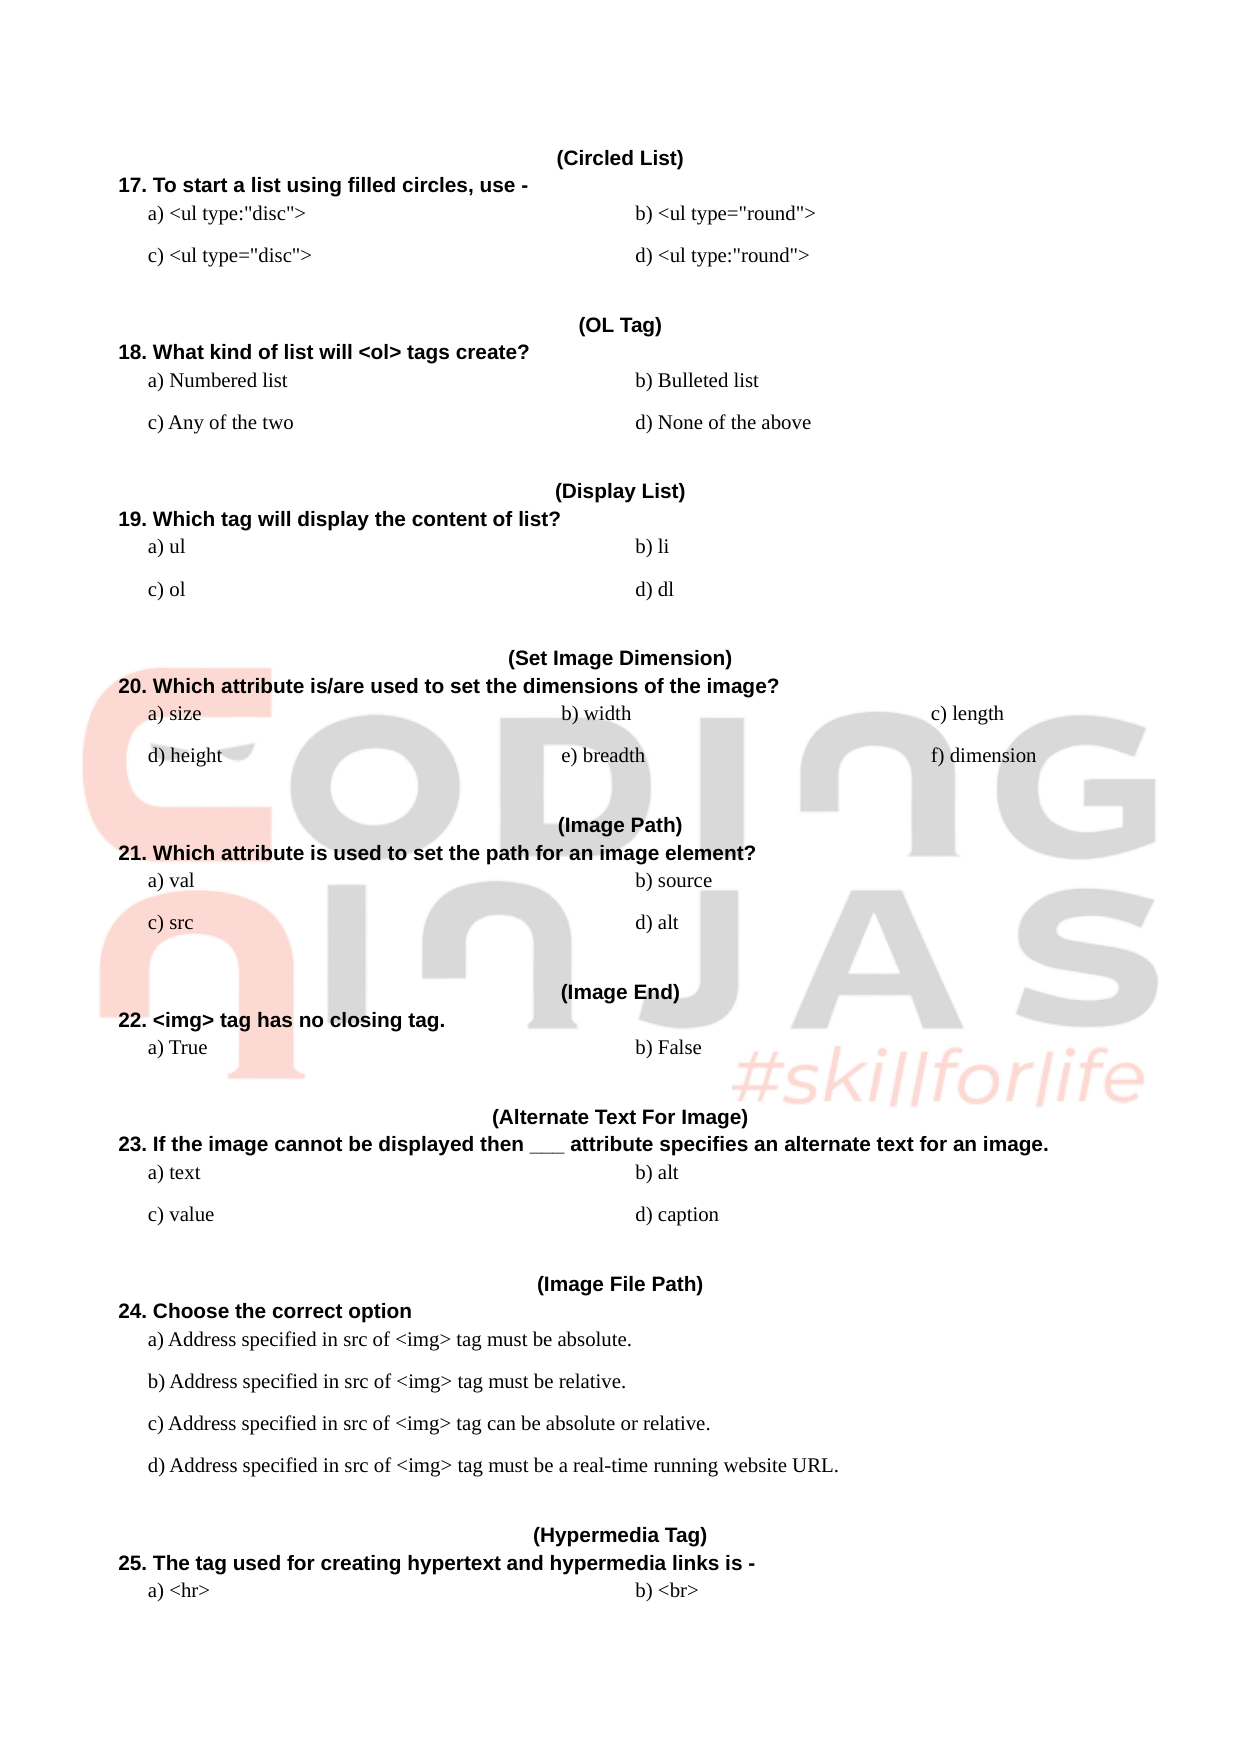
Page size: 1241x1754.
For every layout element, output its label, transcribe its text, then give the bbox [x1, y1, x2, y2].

text 20. Which attribute is/are used to set the dimensions of the image? [118, 674, 1122, 698]
text a) val b) source [148, 868, 1122, 892]
text 22. <img> tag has no closing tag. [118, 1007, 1122, 1031]
text 19. Which tag will display the content of list? [118, 507, 1122, 531]
text a) True b) False [148, 1035, 1122, 1059]
text (Hypermedia Tag) [118, 1523, 1122, 1547]
text c) Address specified in src of <img> tag can be absolute or relative. [148, 1411, 1122, 1435]
text a) <hr> b) <br> [148, 1578, 1122, 1602]
text c) ol d) dl [148, 577, 1122, 601]
text c) <ul type="disc"> d) <ul type:"round"> [148, 243, 1122, 267]
text (Image End) [118, 980, 1122, 1004]
text (Image File Path) [118, 1272, 1122, 1296]
text a) Numbered list b) Bulleted list [148, 367, 1122, 392]
text (OL Tag) [118, 312, 1122, 336]
text (Alternate Text For Image) [118, 1105, 1122, 1129]
text (Circled List) [118, 146, 1122, 169]
text 24. Choose the correct option [118, 1299, 1122, 1323]
text c) Any of the two d) None of the above [148, 410, 1122, 434]
text a) <ul type:"disc"> b) <ul type="round"> [148, 201, 1122, 225]
text 25. The tag used for creating hypertext and hypermedia links is - [118, 1550, 1122, 1574]
text (Image Path) [118, 813, 1122, 837]
text a) ul b) li [148, 534, 1122, 558]
text 23. If the image cannot be displayed then ___ attribute specifies an alternate text for an image. [118, 1132, 1122, 1156]
text d) Address specified in src of <img> tag must be a real-time running website URL. [148, 1453, 1122, 1477]
text (Set Image Dimension) [118, 646, 1122, 670]
text a) text b) alt [148, 1160, 1122, 1184]
text 21. Which attribute is used to set the path for an image element? [118, 841, 1122, 864]
text 17. To start a list using filled circles, use - [118, 173, 1122, 197]
text c) value d) caption [148, 1202, 1122, 1226]
text b) Address specified in src of <img> tag must be relative. [148, 1369, 1122, 1393]
text 18. What kind of list will <ol> tags create? [118, 340, 1122, 364]
text a) Address specified in src of <img> tag must be absolute. [148, 1327, 1122, 1351]
text d) height e) breadth f) dimension [148, 743, 1122, 767]
text (Display List) [118, 479, 1122, 503]
text a) size b) width c) length [148, 701, 1122, 725]
text c) src d) alt [148, 910, 1122, 934]
